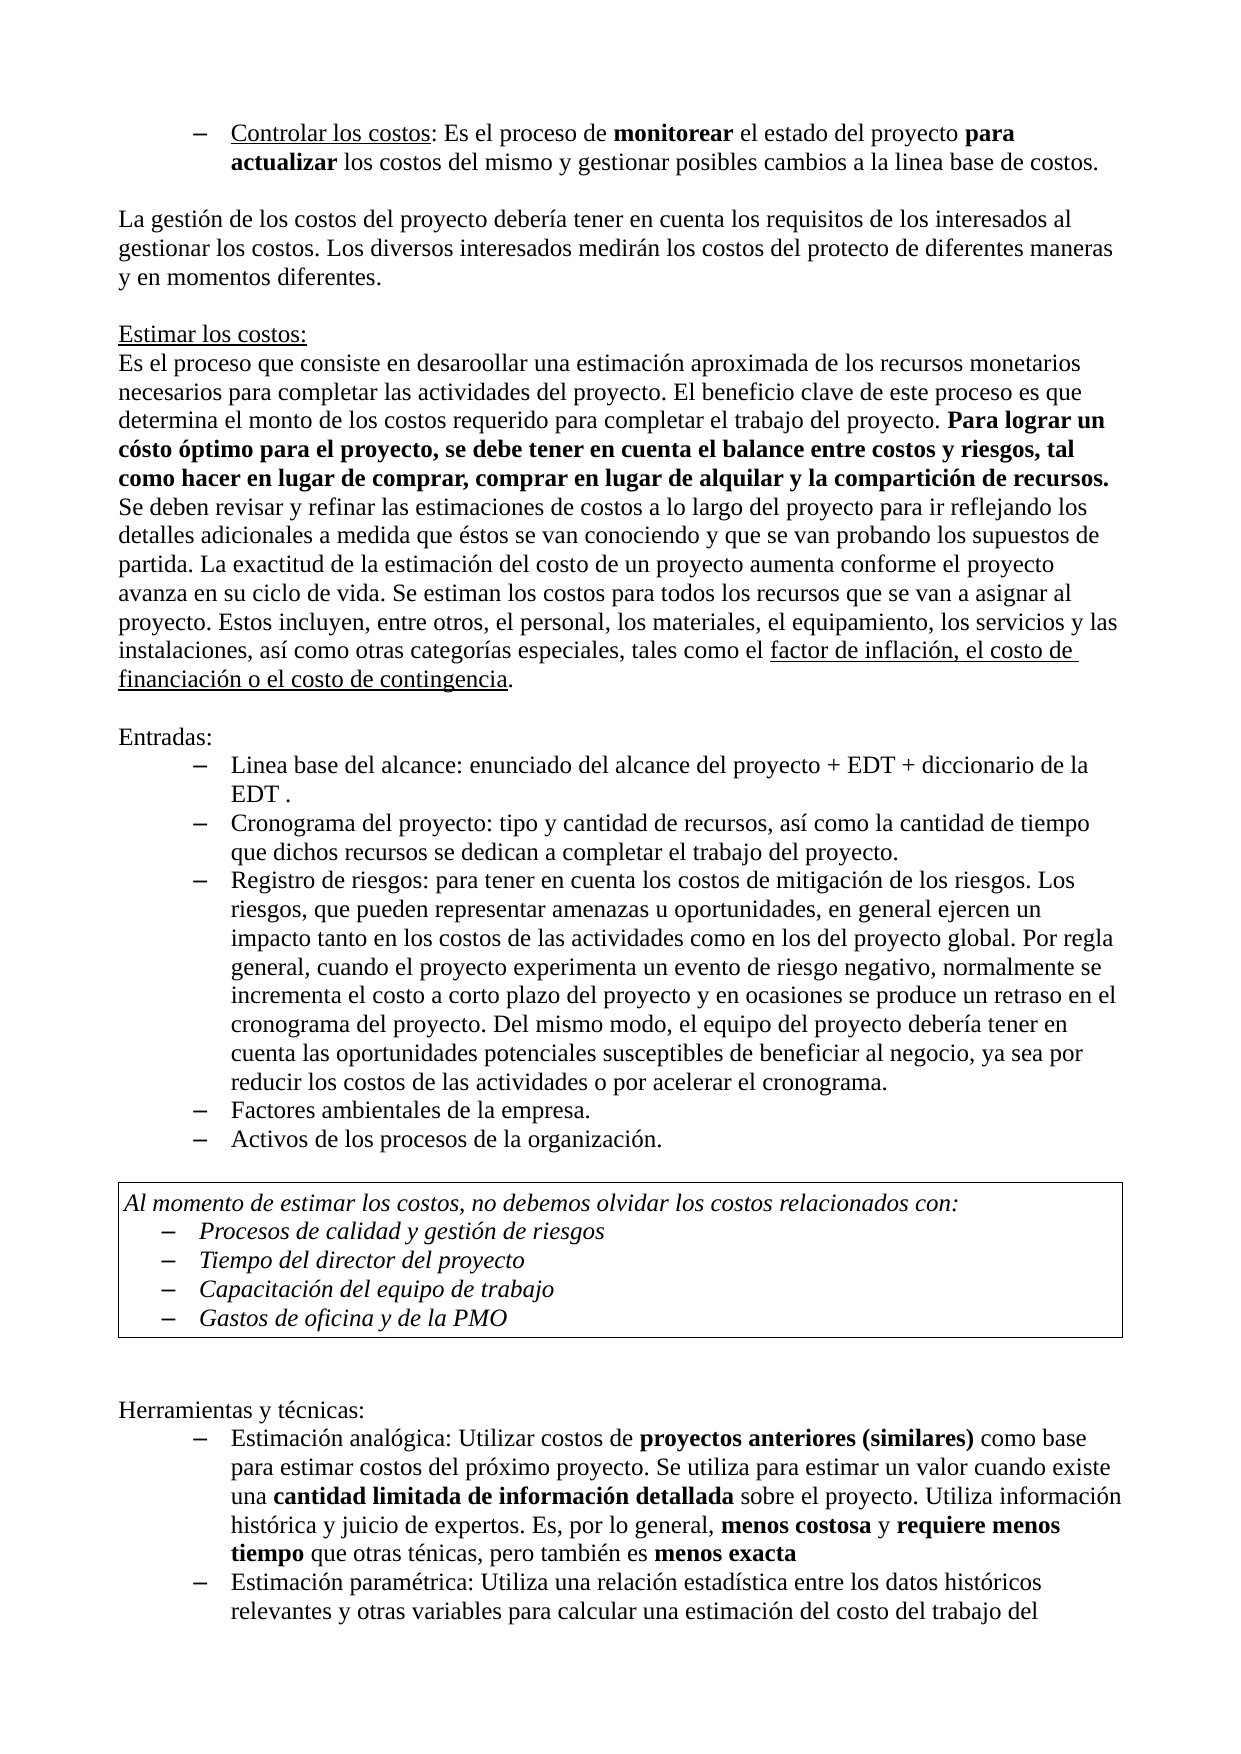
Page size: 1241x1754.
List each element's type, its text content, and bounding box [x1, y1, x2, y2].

text Herramientas y técnicas: [118, 1395, 1122, 1423]
list Factores ambientales de la empresa. [193, 1096, 1122, 1124]
list Activos de los procesos de la organización. [193, 1124, 1122, 1153]
list Estimación paramétrica: Utiliza una relación estadística entre los datos históricos relevantes y otras variables para calcular una estimación del costo del trabajo del [193, 1567, 1122, 1625]
list Estimación analógica: Utilizar costos de proyectos anteriores (similares) como base para estimar costos del próximo proyecto. Se utiliza para estimar un valor cuando existe una cantidad limitada de información detallada sobre el proyecto. Utiliza información histórica y juicio de expertos. Es, por lo general, menos costosa y requiere menos tiempo que otras ténicas, pero también es menos exacta [193, 1423, 1122, 1567]
text La gestión de los costos del proyecto debería tener en cuenta los requisitos de los interesados al gestionar los costos. Los diversos interesados medirán los costos del protecto de diferentes maneras y en momentos diferentes. [118, 204, 1122, 291]
text Es el proceso que consiste en desaroollar una estimación aproximada de los recursos monetarios necesarios para completar las actividades del proyecto. El beneficio clave de este proceso es que determina el monto de los costos requerido para completar el trabajo del proyecto. Para lograr un cósto óptimo para el proyecto, se debe tener en cuenta el balance entre costos y riesgos, tal como hacer en lugar de comprar, comprar en lugar de alquilar y la compartición de recursos. [118, 348, 1122, 492]
list Linea base del alcance: enunciado del alcance del proyecto + EDT + diccionario de la EDT . [193, 751, 1122, 808]
text Estimar los costos: [118, 319, 1122, 348]
list Cronograma del proyecto: tipo y cantidad de recursos, así como la cantidad de tiempo que dichos recursos se dedican a completar el trabajo del proyecto. [193, 808, 1122, 866]
list Registro de riesgos: para tener en cuenta los costos de mitigación de los riesgos. Los riesgos, que pueden representar amenazas u oportunidades, en general ejercen un impacto tanto en los costos de las actividades como en los del proyecto global. Por regla general, cuando el proyecto experimenta un evento de riesgo negativo, normalmente se incrementa el costo a corto plazo del proyecto y en ocasiones se produce un retraso en el cronograma del proyecto. Del mismo modo, el equipo del proyecto debería tener en cuenta las oportunidades potenciales susceptibles de beneficiar al negocio, ya sea por reducir los costos de las actividades o por acelerar el cronograma. [193, 866, 1122, 1096]
text Se deben revisar y refinar las estimaciones de costos a lo largo del proyecto para ir reflejando los detalles adicionales a medida que éstos se van conociendo y que se van probando los supuestos de partida. La exactitud de la estimación del costo de un proyecto aumenta conforme el proyecto avanza en su ciclo de vida. Se estiman los costos para todos los recursos que se van a asignar al proyecto. Estos incluyen, entre otros, el personal, los materiales, el equipamiento, los servicios y las instalaciones, así como otras categorías especiales, tales como el factor de inflación, el costo de financiación o el costo de contingencia. [118, 492, 1122, 693]
text Entradas: [118, 722, 1122, 751]
table_header Al momento de estimar los costos, no debemos olvidar los costos relacionados con: Procesos de calidad y gestión de riesgos Tiempo del director del proyecto Capacitación del equipo de trabajo Gastos de oficina y de la PMO [119, 1183, 1122, 1337]
list Controlar los costos: Es el proceso de monitorear el estado del proyecto para actualizar los costos del mismo y gestionar posibles cambios a la linea base de costos. [193, 118, 1122, 176]
